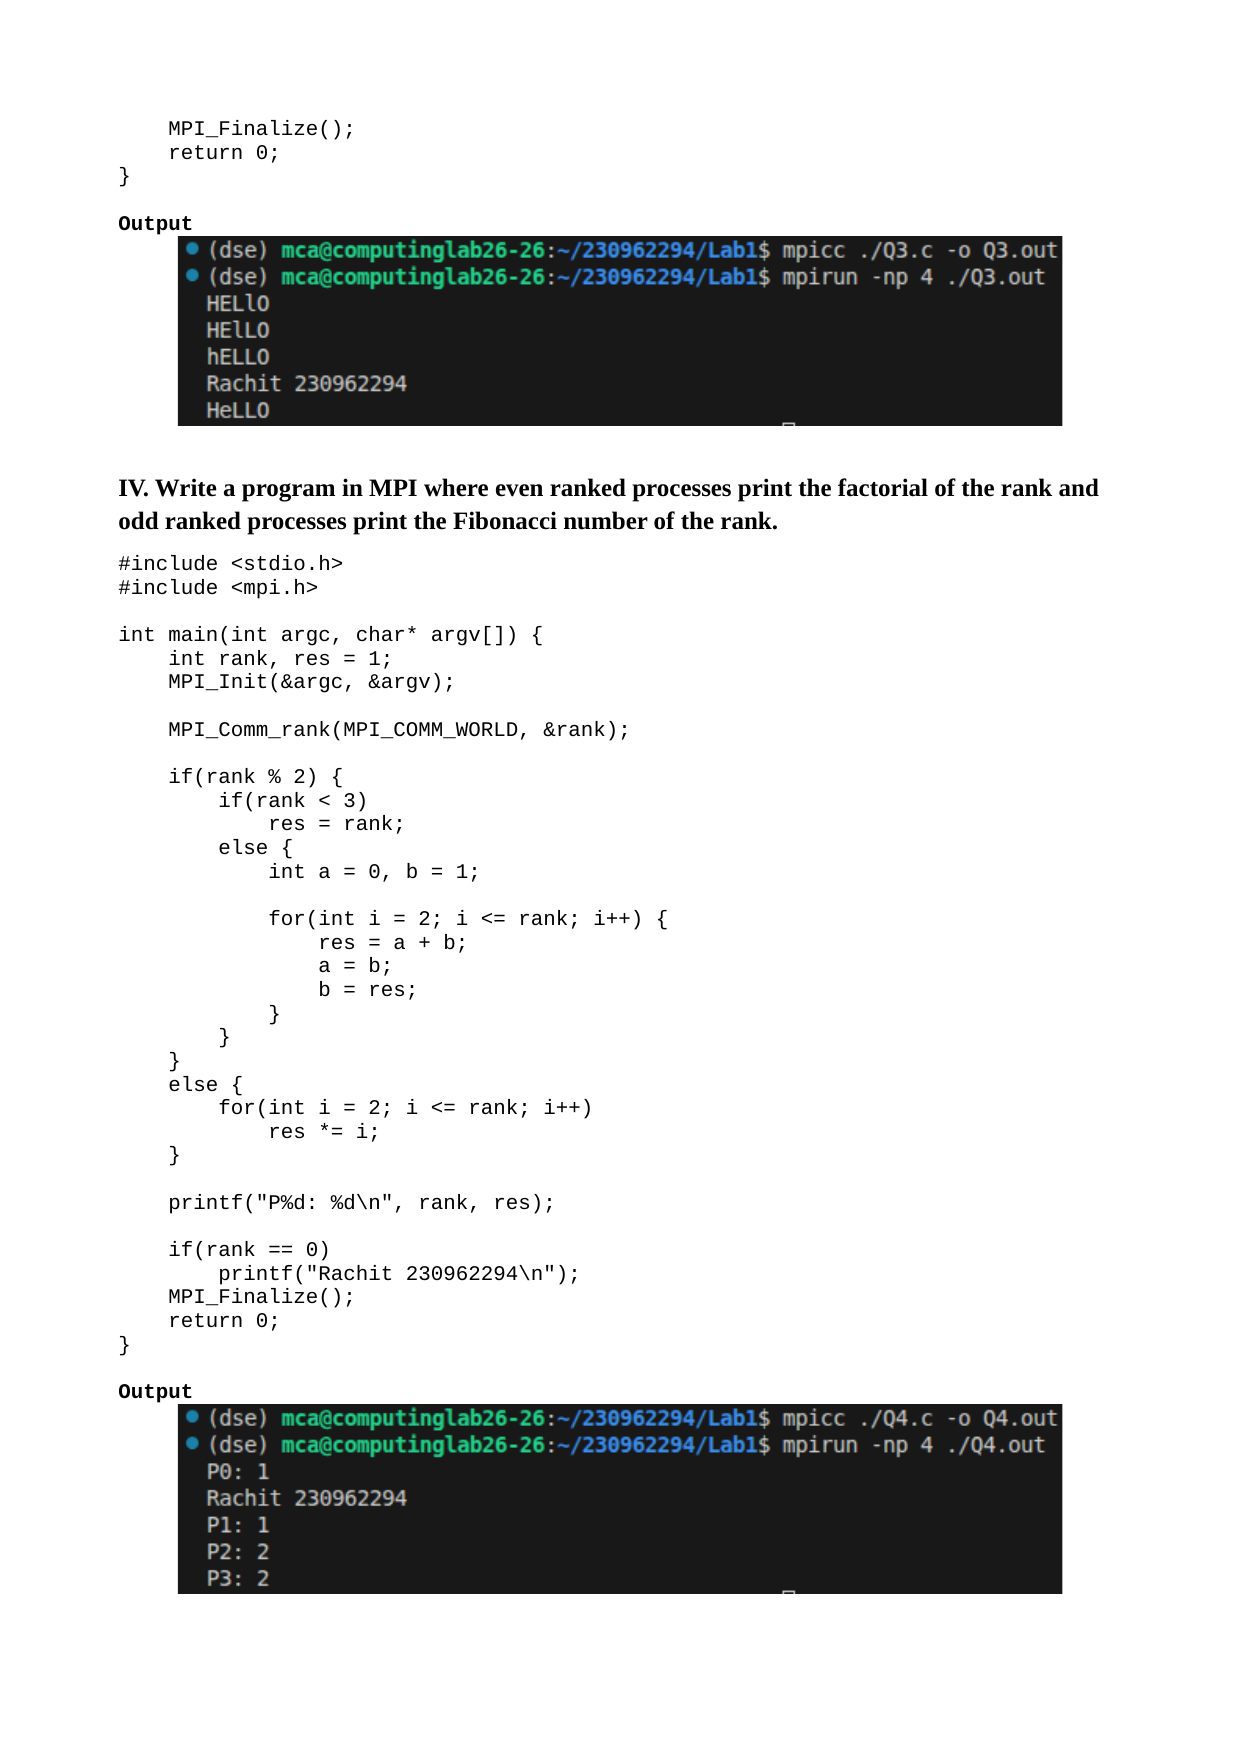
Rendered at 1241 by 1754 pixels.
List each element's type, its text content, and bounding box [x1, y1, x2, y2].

picture [177, 1404, 1063, 1594]
text for(int i = 2; i <= rank; i++) [118, 1097, 1122, 1121]
text b = res; [118, 979, 1122, 1003]
text } [118, 1050, 1122, 1073]
text if(rank == 0) [118, 1239, 1122, 1263]
text IV. Write a program in MPI where even ranked processes print the factorial of the rank and odd ranked processes print the Fibonacci number of the rank. [118, 473, 1122, 534]
text #include <stdio.h> [118, 553, 1122, 577]
text if(rank < 3) [118, 790, 1122, 813]
text else { [118, 837, 1122, 861]
text MPI_Init(&argc, &argv); [118, 672, 1122, 695]
text } [118, 1026, 1122, 1050]
text res = rank; [118, 813, 1122, 837]
text } [118, 1144, 1122, 1168]
text else { [118, 1073, 1122, 1097]
text int a = 0, b = 1; [118, 861, 1122, 884]
text int main(int argc, char* argv[]) { [118, 624, 1122, 648]
text MPI_Comm_rank(MPI_COMM_WORLD, &rank); [118, 719, 1122, 742]
picture [177, 236, 1063, 426]
text res *= i; [118, 1121, 1122, 1144]
text #include <mpi.h> [118, 577, 1122, 601]
text int rank, res = 1; [118, 648, 1122, 672]
text Output [118, 213, 1122, 236]
text for(int i = 2; i <= rank; i++) { [118, 908, 1122, 932]
text } [118, 1003, 1122, 1026]
text return 0; [118, 142, 1122, 165]
text printf("P%d: %d\n", rank, res); [118, 1192, 1122, 1215]
text a = b; [118, 955, 1122, 979]
text Output [118, 1381, 1122, 1404]
text } [118, 1334, 1122, 1357]
text if(rank % 2) { [118, 766, 1122, 790]
text res = a + b; [118, 932, 1122, 955]
text MPI_Finalize(); [118, 118, 1122, 142]
text MPI_Finalize(); [118, 1286, 1122, 1310]
text } [118, 165, 1122, 189]
text return 0; [118, 1310, 1122, 1334]
text printf("Rachit 230962294\n"); [118, 1263, 1122, 1286]
